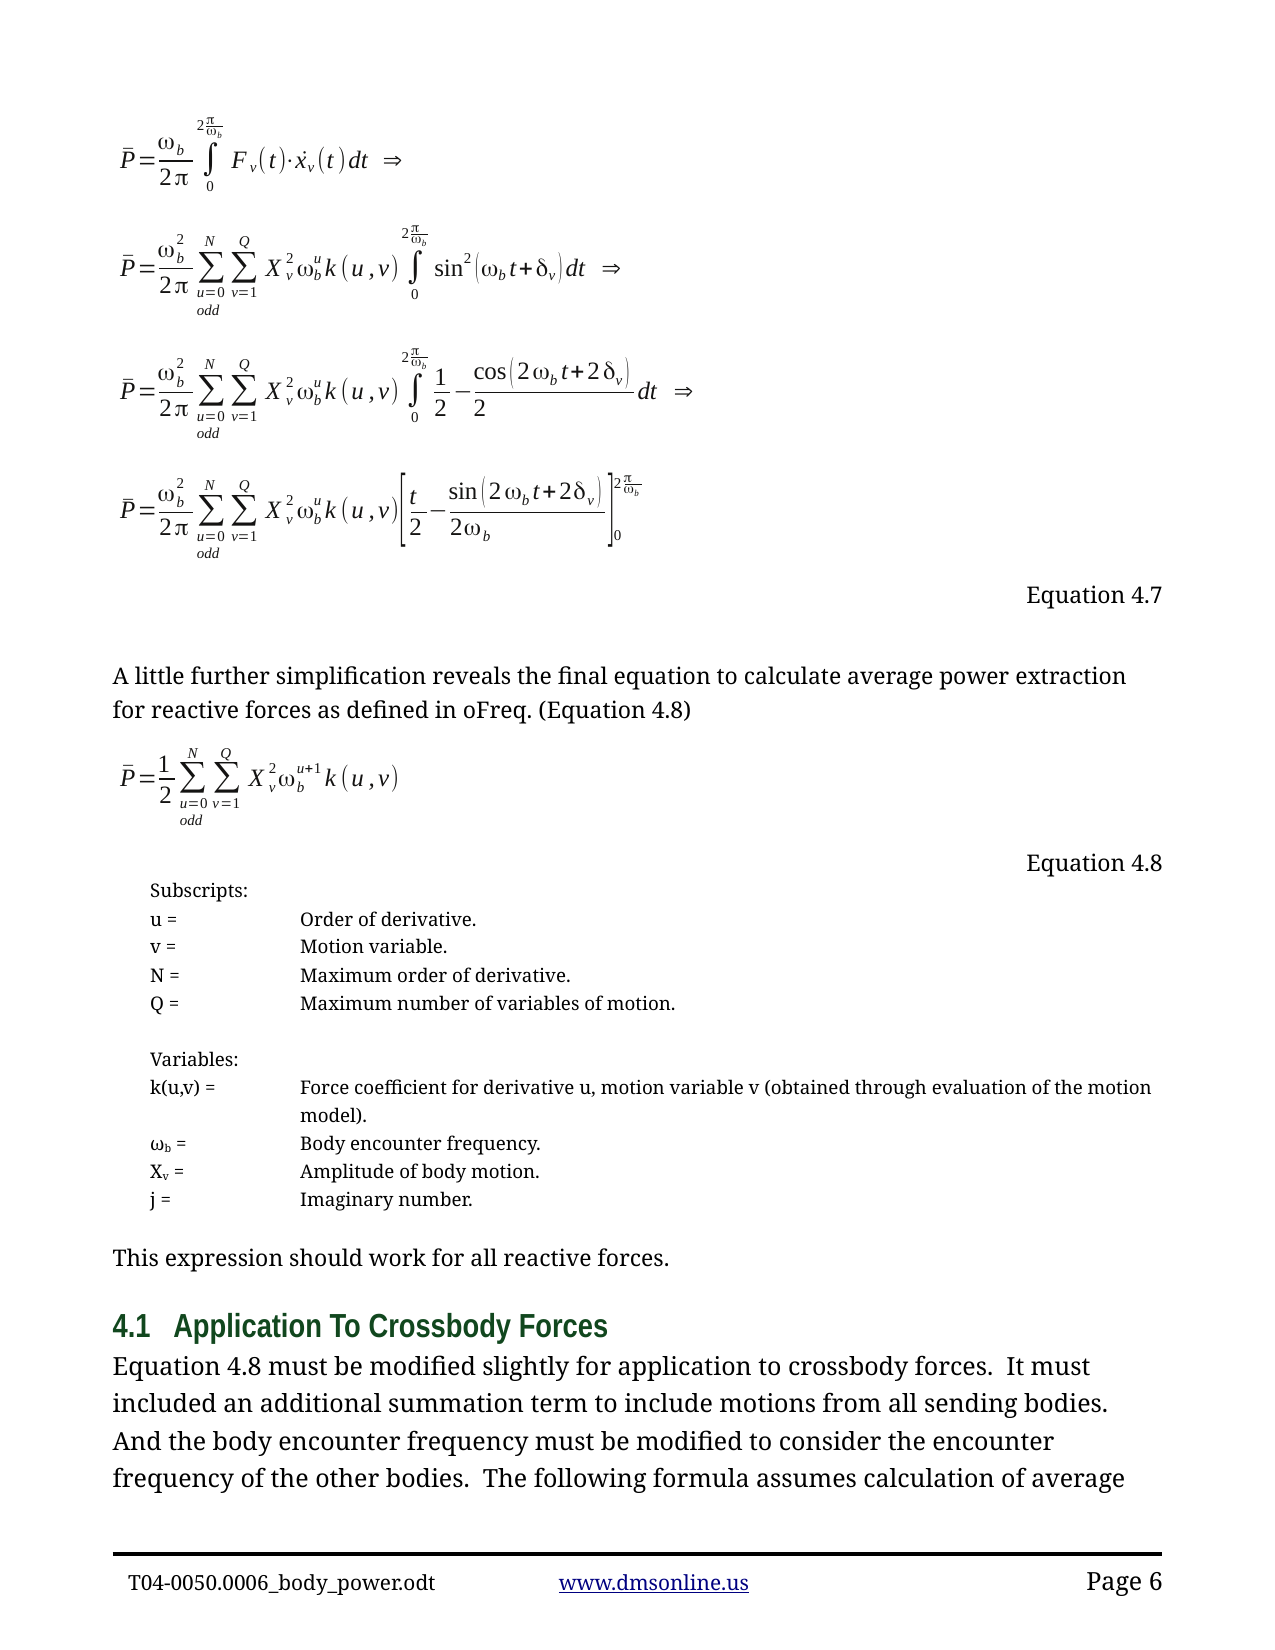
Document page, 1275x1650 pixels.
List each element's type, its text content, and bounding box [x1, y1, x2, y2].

text v = Motion variable. [150, 934, 1162, 959]
text Equation 4.8 [112, 847, 1162, 878]
text Equation 4.7 [112, 579, 1162, 611]
text ωb = Body encounter frequency. [150, 1130, 1162, 1156]
text Equation 4.8 must be modified slightly for application to crossbody forces. It must included an additional summation term to include motions from all sending bodies. And the body encounter frequency must be modified to consider the encounter frequency of the other bodies. The following formula assumes calculation of average [112, 1348, 1162, 1495]
text This expression should work for all reactive forces. [112, 1242, 1162, 1273]
text Xv = Amplitude of body motion. [150, 1158, 1162, 1183]
text N = Maximum order of derivative. [150, 962, 1162, 987]
text Variables: [150, 1046, 1162, 1071]
text j = Imaginary number. [150, 1186, 1162, 1212]
text Q = Maximum number of variables of motion. [150, 990, 1162, 1015]
text Subscripts: [150, 878, 1162, 903]
subtitle Application to Crossbody Forces [112, 1306, 1162, 1345]
text A little further simplification reveals the final equation to calculate average power extraction for reactive forces as defined in oFreq. (Equation 4.8) [112, 660, 1162, 726]
text u = Order of derivative. [150, 906, 1162, 931]
text k(u,v) = Force coefficient for derivative u, motion variable v (obtained through evaluation of the motion model). [150, 1074, 1162, 1127]
